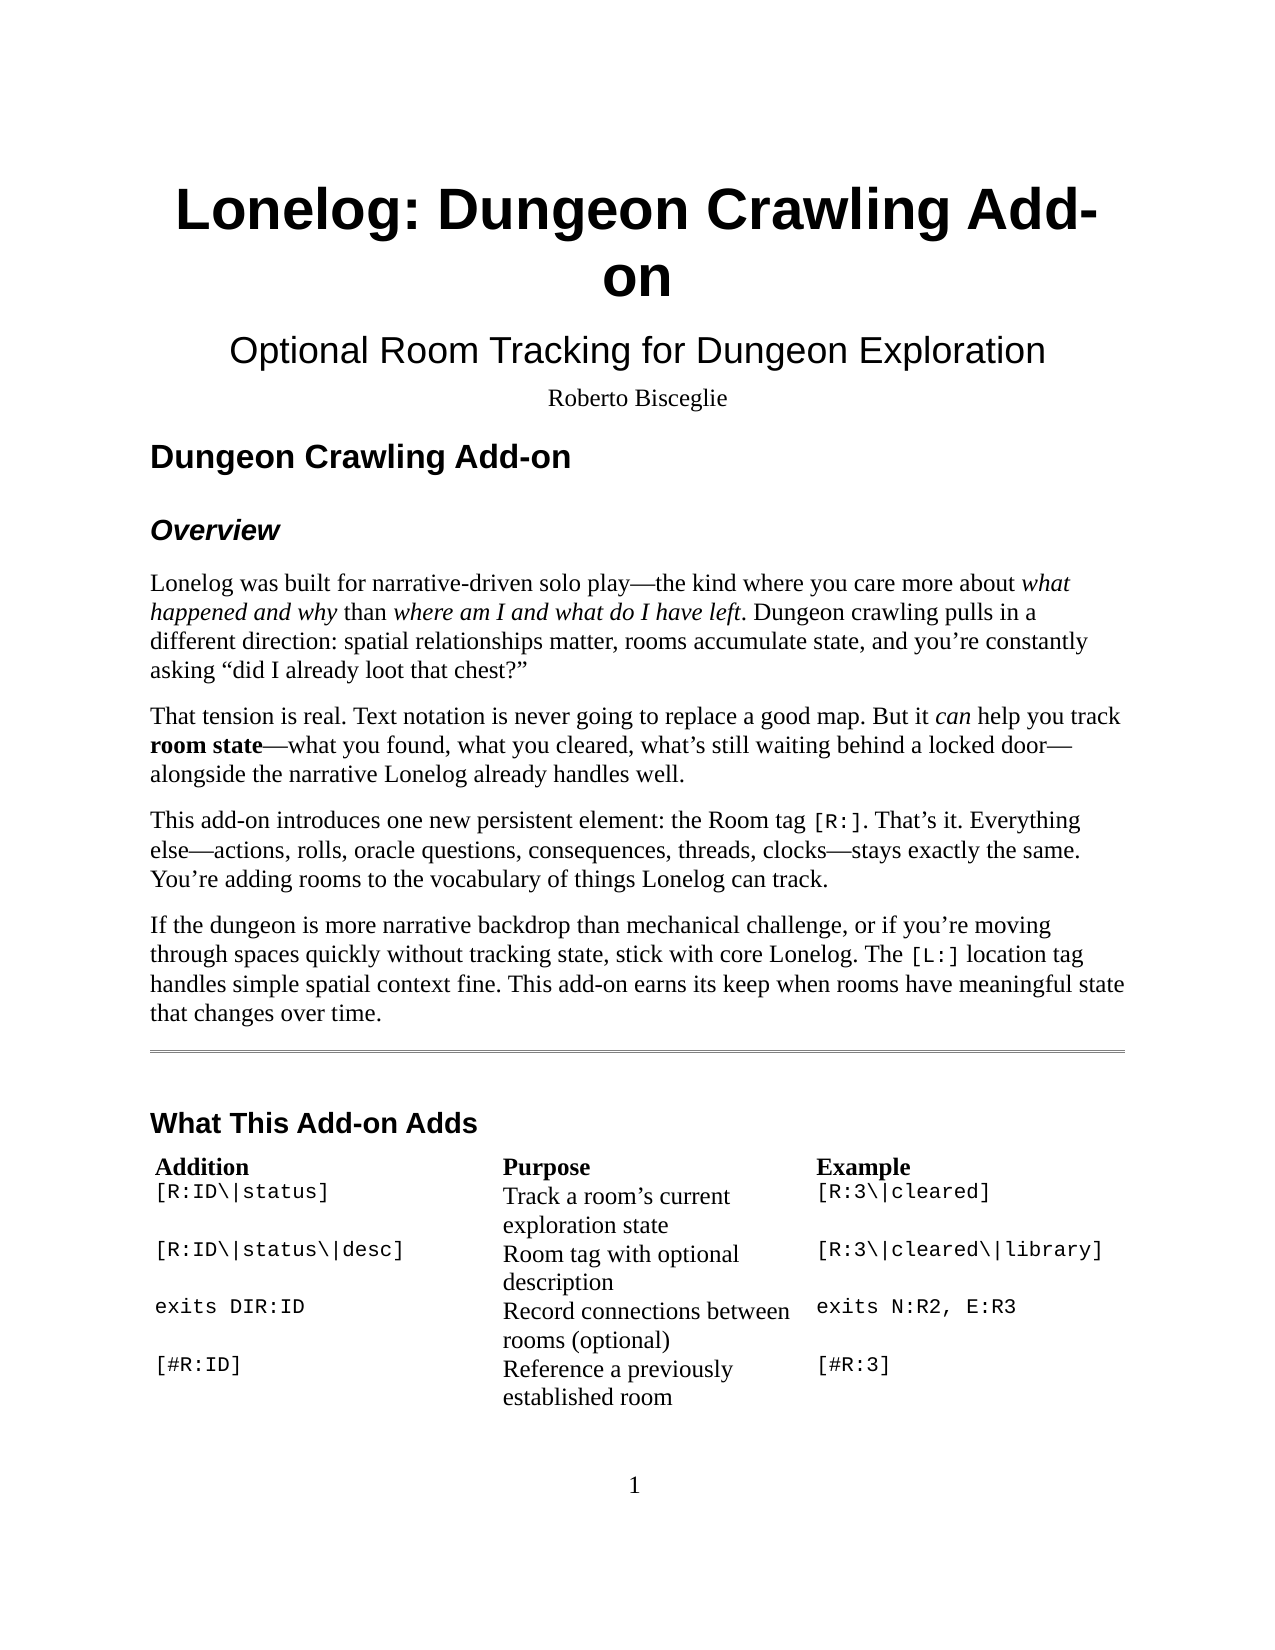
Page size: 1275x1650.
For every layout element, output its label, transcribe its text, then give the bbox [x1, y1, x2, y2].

table_cell [R:ID\|status] [150, 1181, 498, 1239]
table_header Addition [150, 1153, 498, 1181]
table_cell exits DIR:ID [150, 1296, 498, 1354]
table_cell [R:ID\|status\|desc] [150, 1239, 498, 1296]
table_cell [#R:3] [812, 1354, 1125, 1411]
table_cell [#R:ID] [150, 1354, 498, 1411]
text This add-on introduces one new persistent element: the Room tag [R:]. That’s it. Everything else—actions, rolls, oracle questions, consequences, threads, clocks—stays exactly the same. You’re adding rooms to the vocabulary of things Lonelog can track. [150, 806, 1125, 893]
text Lonelog was built for narrative-driven solo play—the kind where you care more about what happened and why than where am I and what do I have left. Dungeon crawling pulls in a different direction: spatial relationships matter, rooms accumulate state, and you’re constantly asking “did I already loot that chest?” [150, 568, 1125, 683]
text If the dungeon is more narrative backdrop than mechanical challenge, or if you’re moving through spaces quickly without tracking state, stick with core Lonelog. The [L:] location tag handles simple spatial context fine. This add-on earns its keep when rooms have meaningful state that changes over time. [150, 911, 1125, 1026]
subtitle Overview [150, 513, 1125, 547]
subtitle Dungeon Crawling Add-on [150, 437, 1125, 476]
table_cell exits N:R2, E:R3 [812, 1296, 1125, 1354]
title Lonelog: Dungeon Crawling Add-on [150, 175, 1125, 309]
table_cell [R:3\|cleared\|library] [812, 1239, 1125, 1296]
table_cell Room tag with optional description [498, 1239, 812, 1296]
table_header Purpose [498, 1153, 812, 1181]
text That tension is real. Text notation is never going to replace a good map. But it can help you track room state—what you found, what you cleared, what’s still waiting behind a locked door—alongside the narrative Lonelog already handles well. [150, 701, 1125, 788]
table_cell Track a room’s current exploration state [498, 1181, 812, 1239]
subtitle What This Add-on Adds [150, 1106, 1125, 1140]
table_header Example [812, 1153, 1125, 1181]
subtitle Optional Room Tracking for Dungeon Exploration [150, 328, 1125, 371]
table_cell Reference a previously established room [498, 1354, 812, 1411]
table_cell Record connections between rooms (optional) [498, 1296, 812, 1354]
table_cell [R:3\|cleared] [812, 1181, 1125, 1239]
text Roberto Bisceglie [150, 383, 1125, 412]
